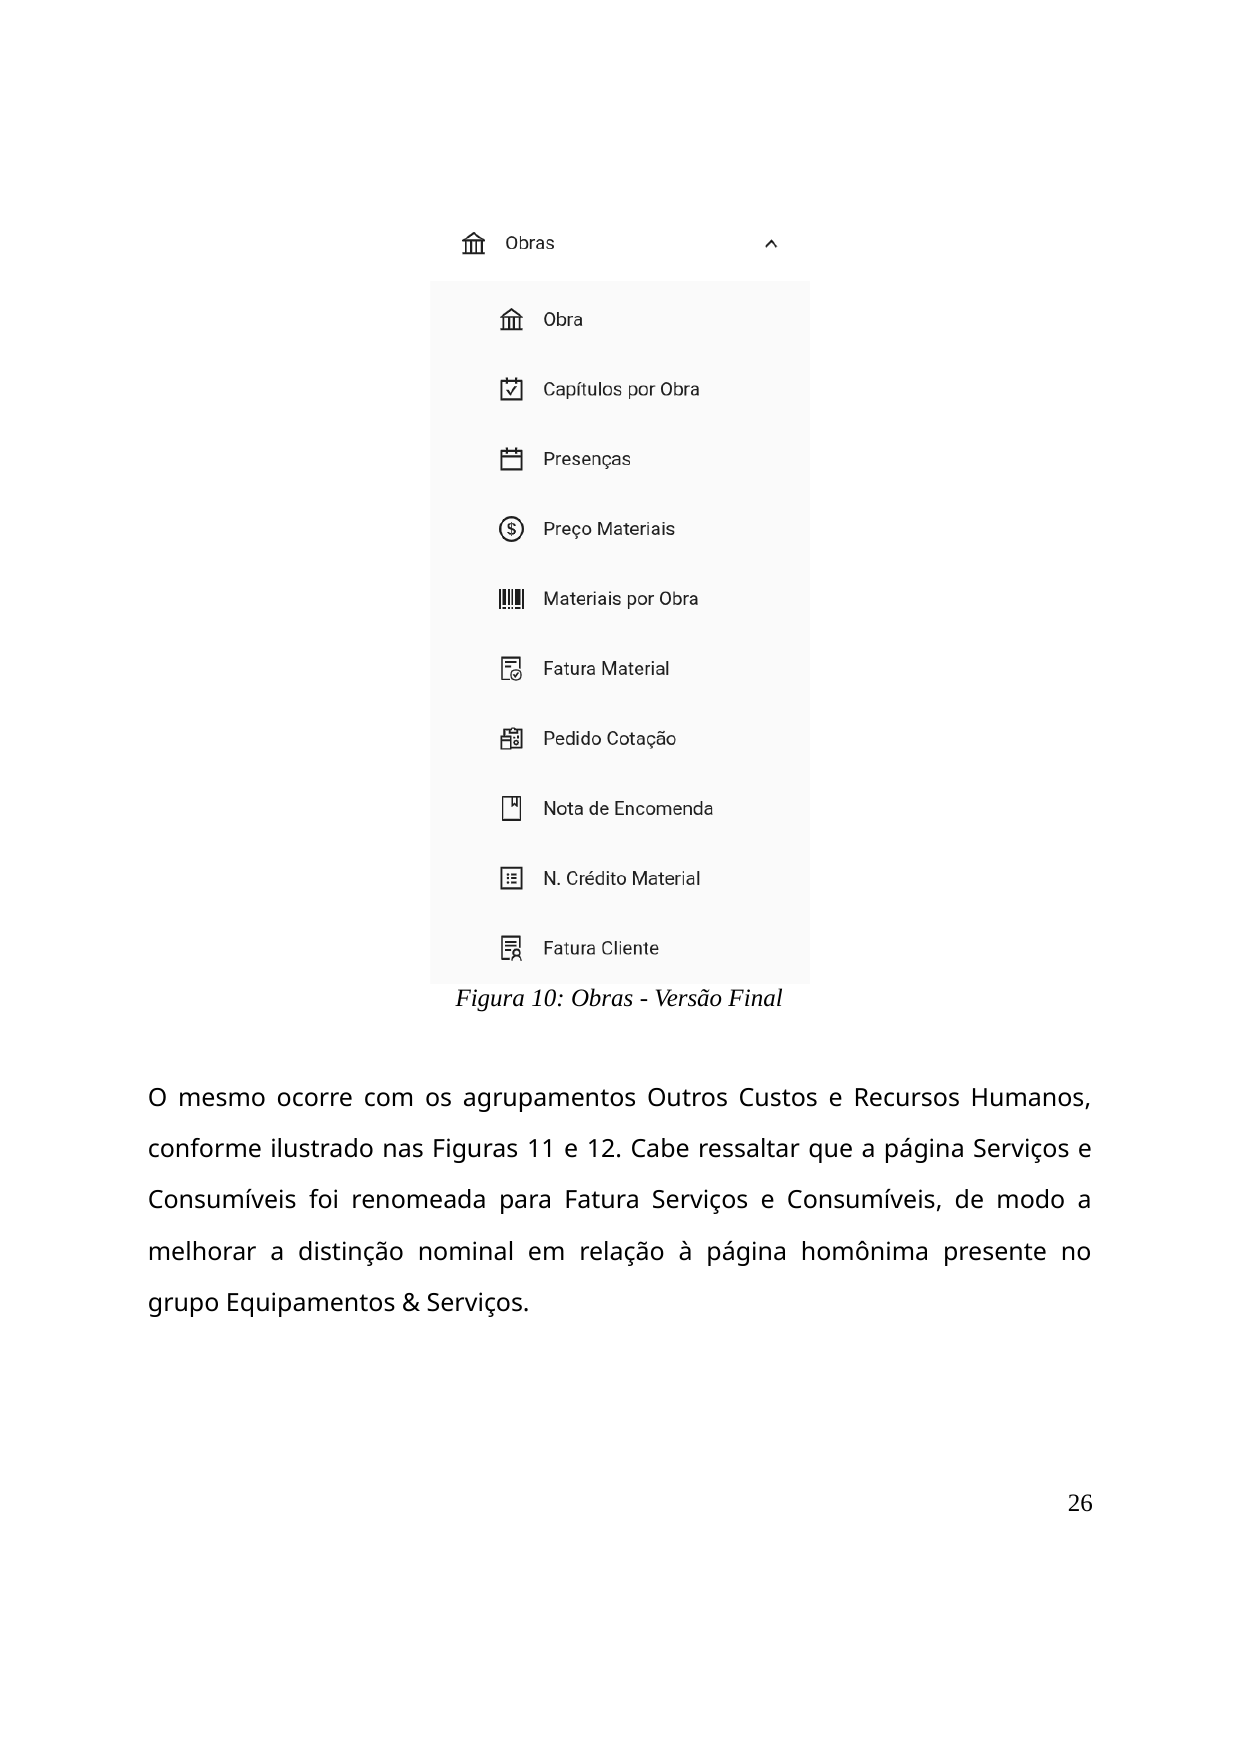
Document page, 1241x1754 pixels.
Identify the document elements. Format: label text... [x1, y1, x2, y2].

text Figura 10: Obras - Versão Final [430, 984, 810, 1012]
text O mesmo ocorre com os agrupamentos Outros Custos e Recursos Humanos, conforme ilustrado nas Figuras 11 e 12. Cabe ressaltar que a página Serviços e Consumíveis foi renomeada para Fatura Serviços e Consumíveis, de modo a melhorar a distinção nominal em relação à página homônima presente no grupo Equipamentos & Serviços. [148, 1080, 1093, 1318]
picture [430, 219, 810, 984]
